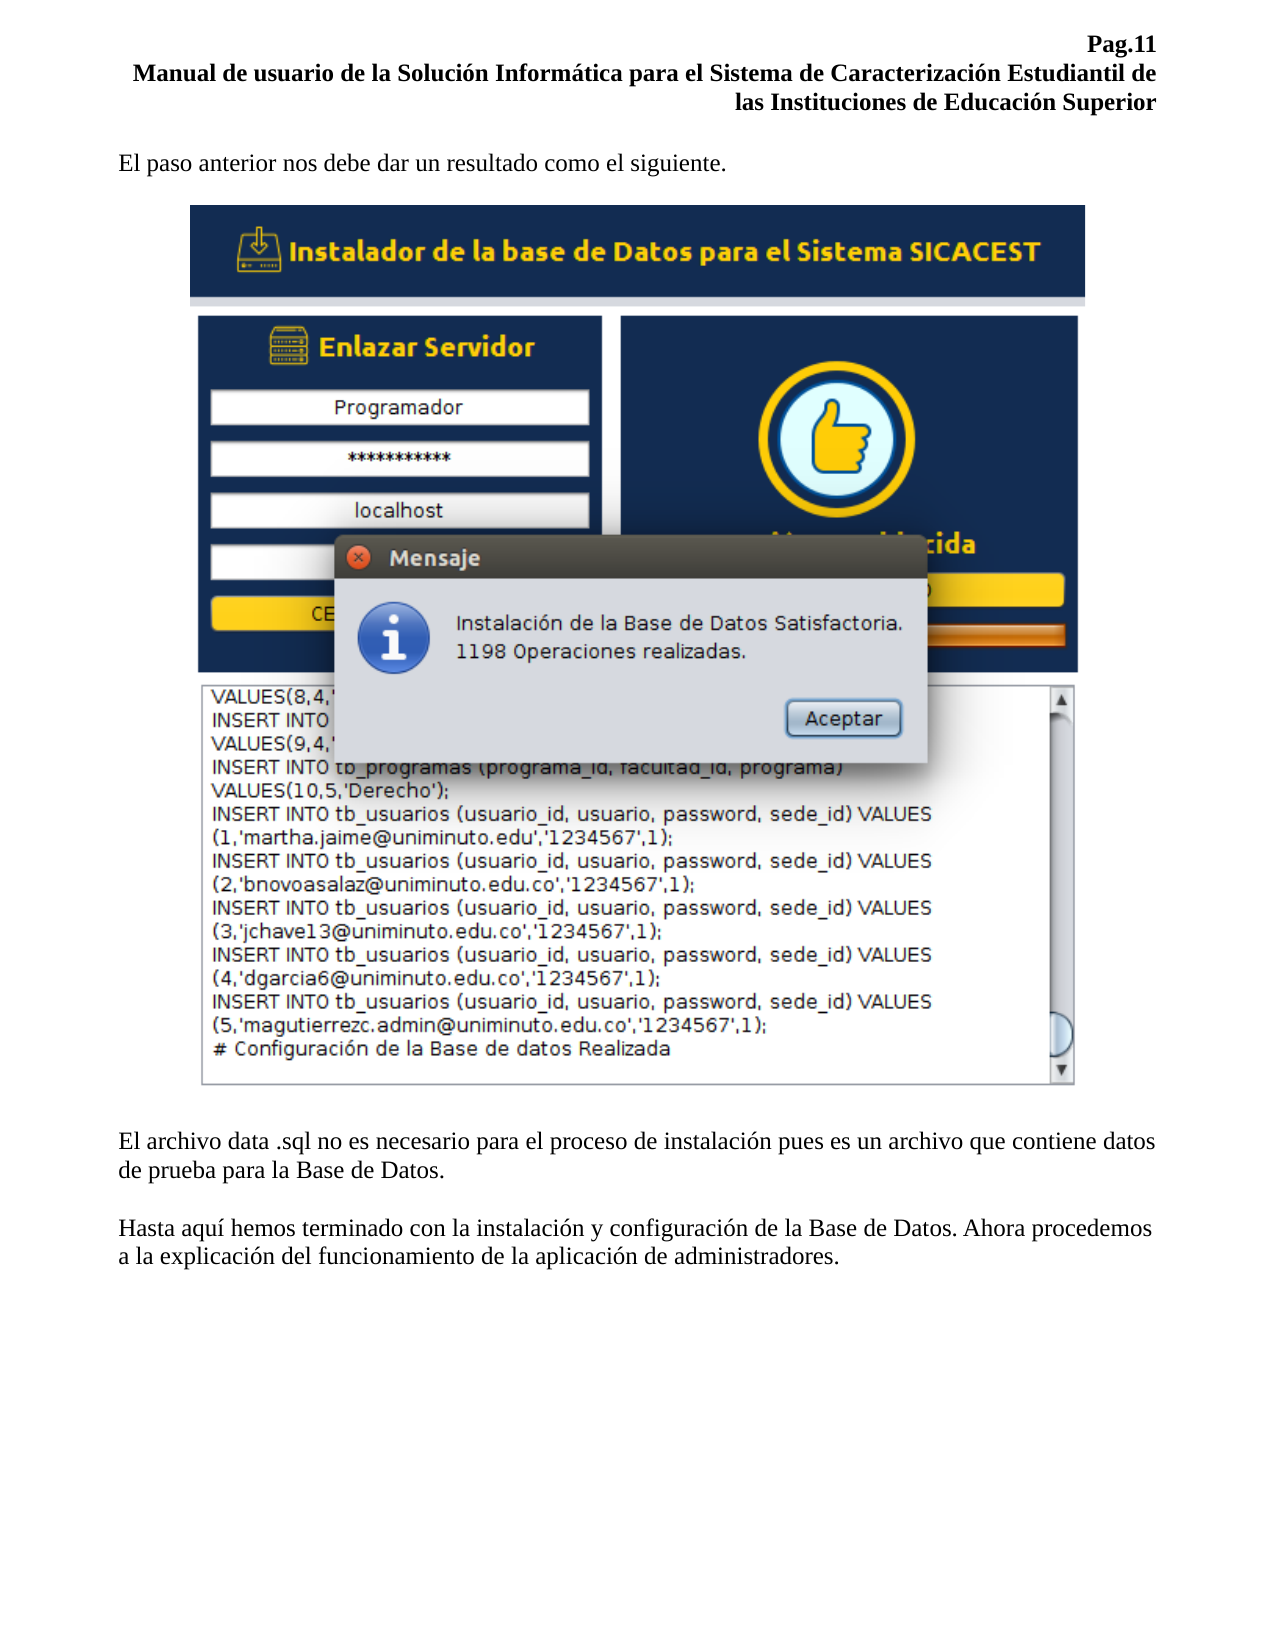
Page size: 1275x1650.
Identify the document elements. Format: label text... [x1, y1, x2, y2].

text El archivo data .sql no es necesario para el proceso de instalación pues es un archivo que contiene datos de prueba para la Base de Datos. [118, 1126, 1157, 1184]
text Hasta aquí hemos terminado con la instalación y configuración de la Base de Datos. Ahora procedemos a la explicación del funcionamiento de la aplicación de administradores. [118, 1213, 1157, 1270]
picture [190, 205, 1086, 1098]
text El paso anterior nos debe dar un resultado como el siguiente. [118, 148, 1157, 177]
